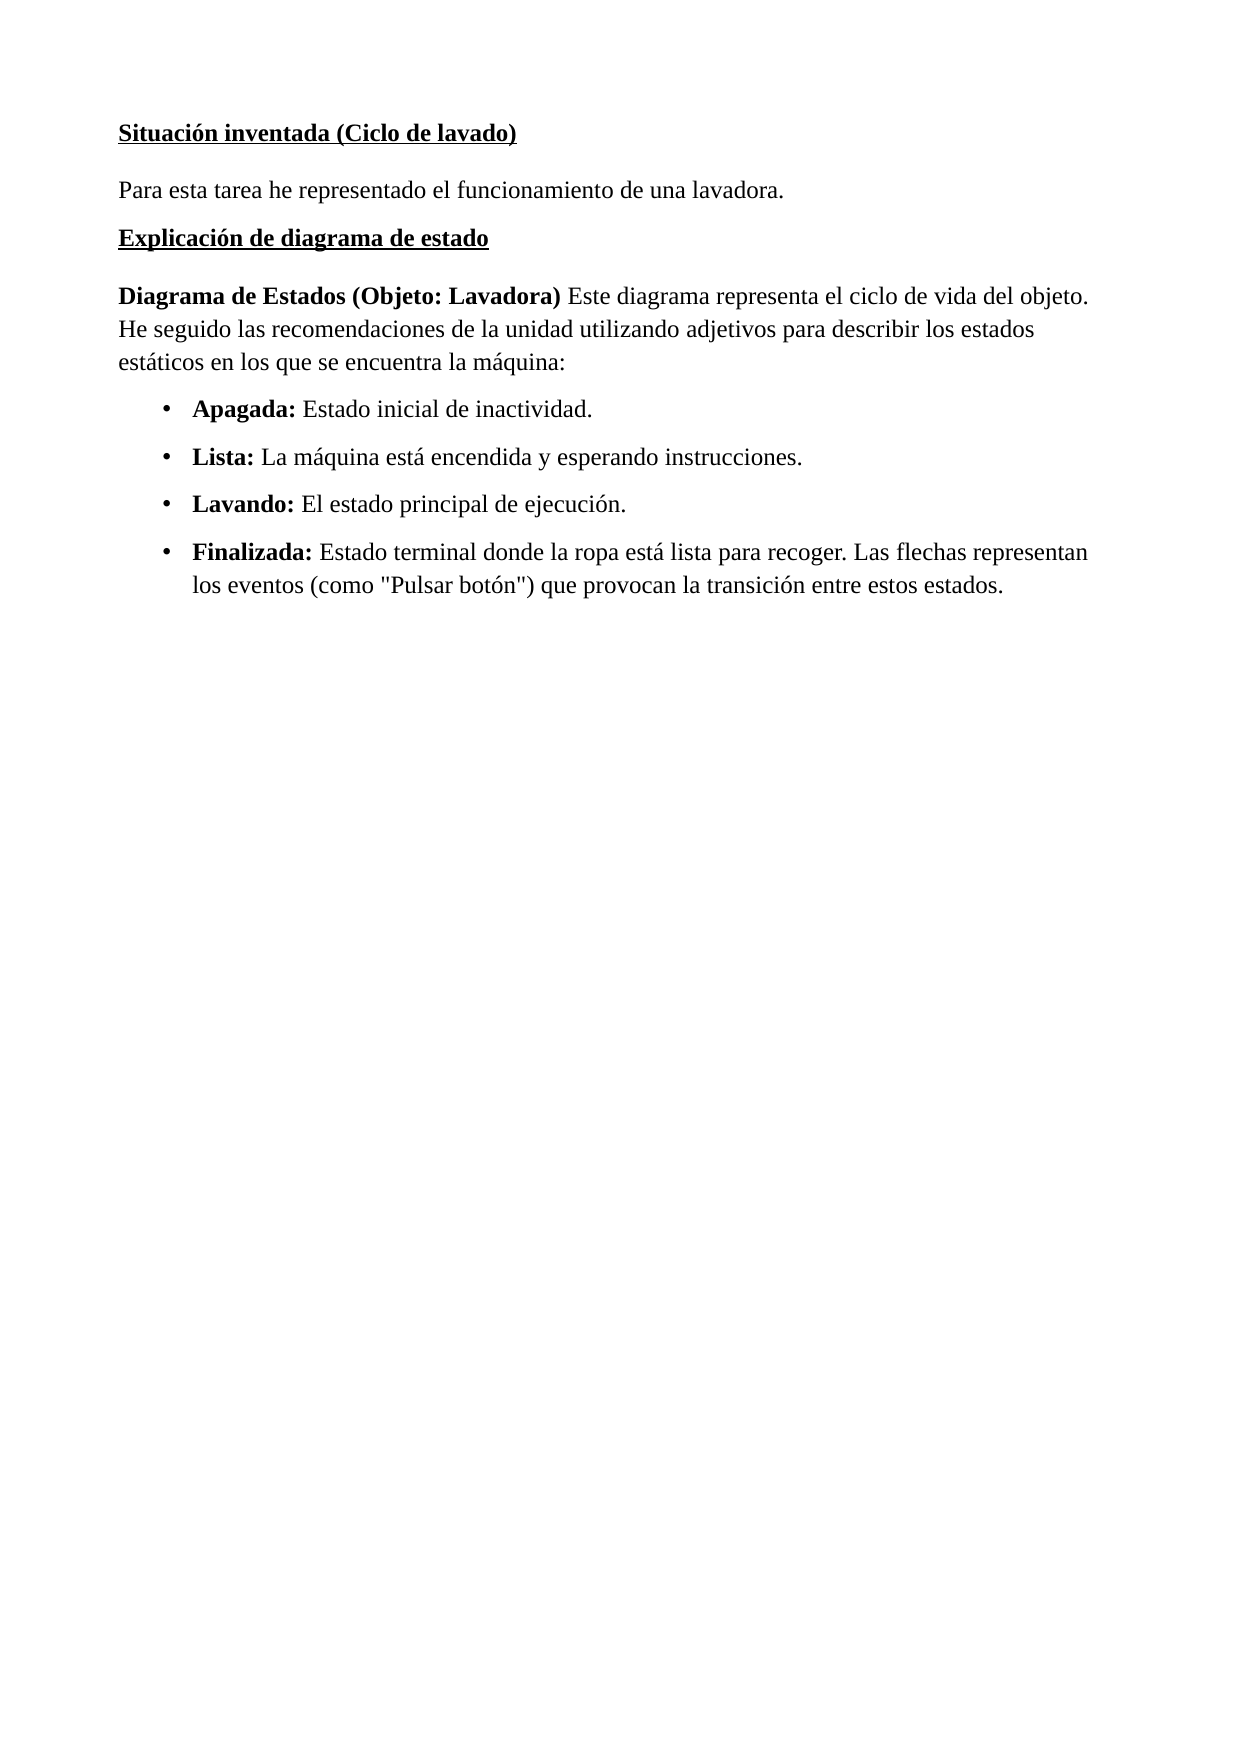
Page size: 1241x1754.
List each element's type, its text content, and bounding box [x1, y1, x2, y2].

list Lavando: El estado principal de ejecución. [162, 489, 1122, 518]
list Finalizada: Estado terminal donde la ropa está lista para recoger. Las flechas representan los eventos (como "Pulsar botón") que provocan la transición entre estos estados. [162, 537, 1122, 599]
text Situación inventada (Ciclo de lavado) [118, 118, 1122, 147]
text Para esta tarea he representado el funcionamiento de una lavadora. [118, 176, 1122, 204]
list Apagada: Estado inicial de inactividad. [162, 394, 1122, 423]
list Lista: La máquina está encendida y esperando instrucciones. [162, 442, 1122, 471]
text Diagrama de Estados (Objeto: Lavadora) Este diagrama representa el ciclo de vida del objeto. He seguido las recomendaciones de la unidad utilizando adjetivos para describir los estados estáticos en los que se encuentra la máquina: [118, 281, 1122, 376]
text Explicación de diagrama de estado [118, 223, 1122, 252]
